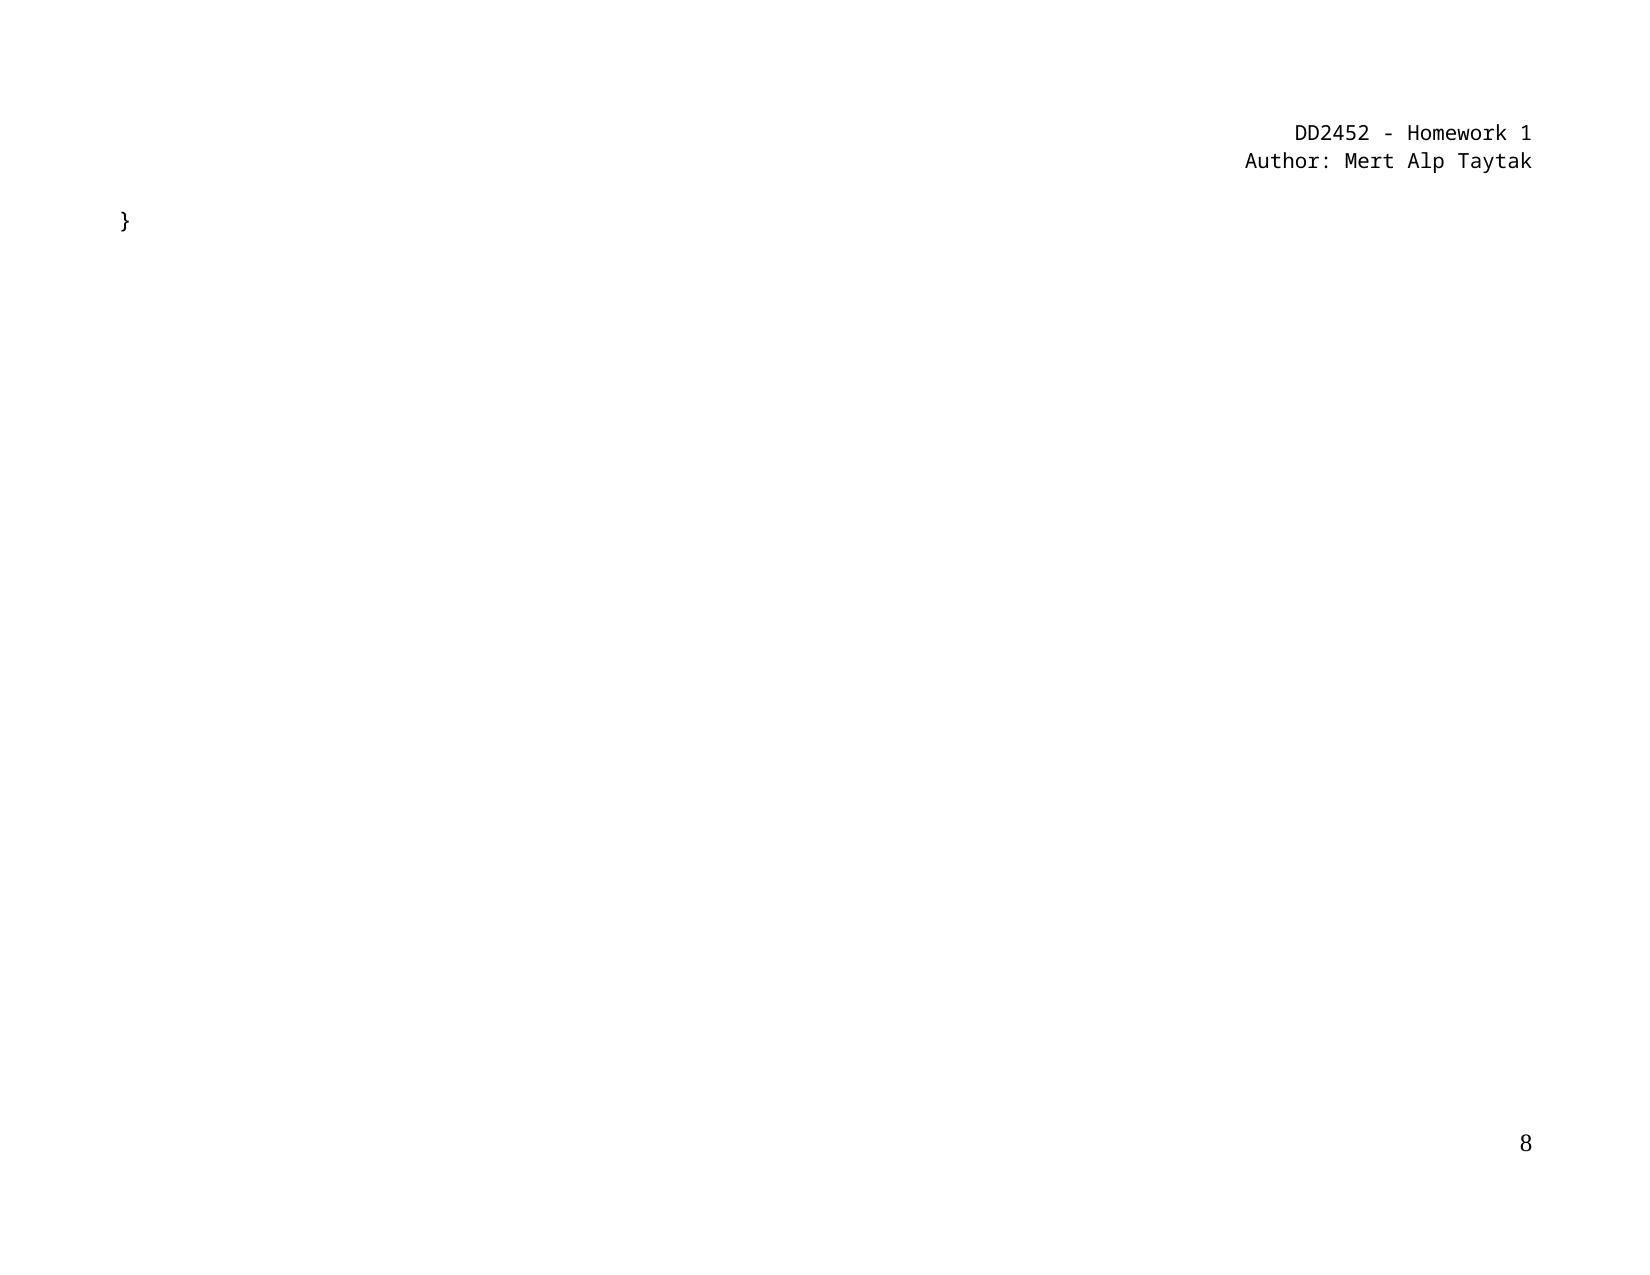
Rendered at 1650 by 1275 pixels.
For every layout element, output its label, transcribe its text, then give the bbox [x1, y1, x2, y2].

text } [118, 204, 1532, 236]
